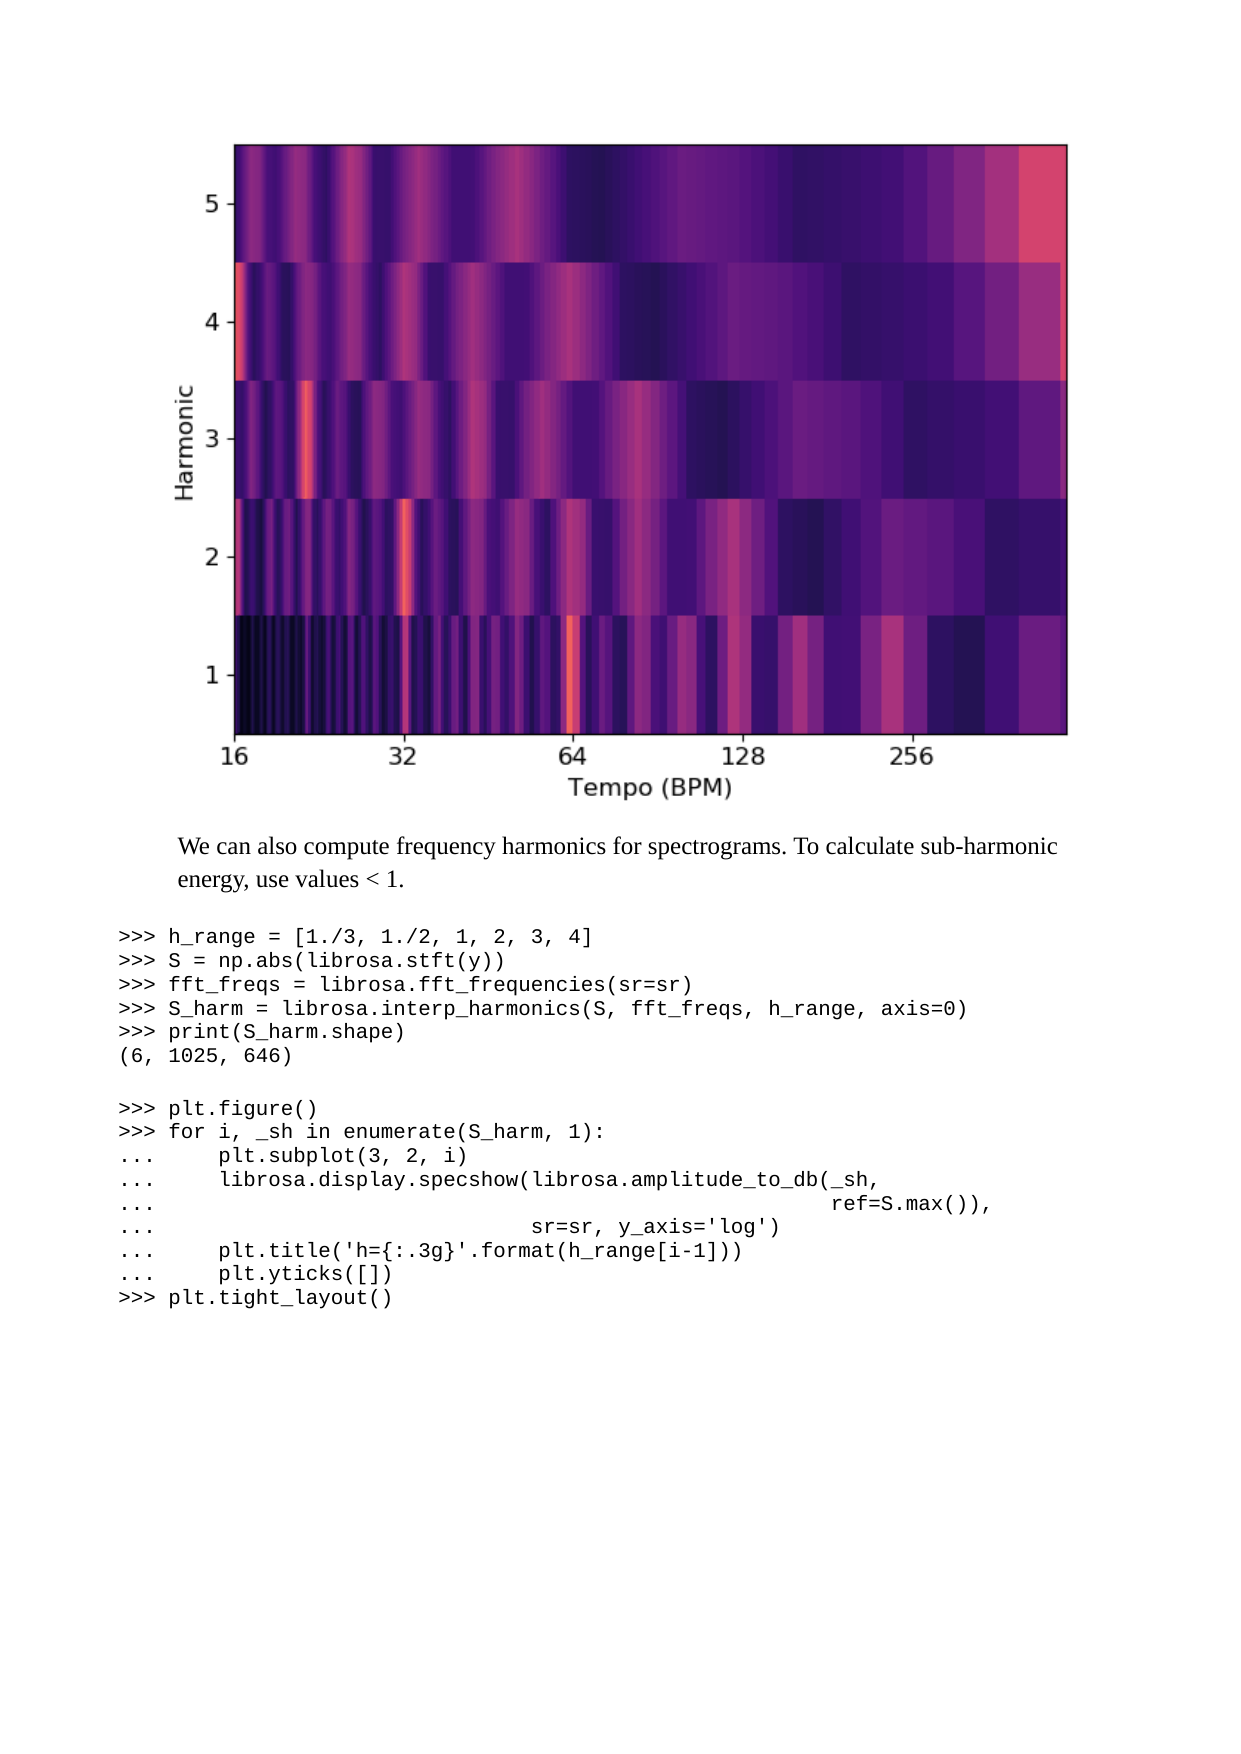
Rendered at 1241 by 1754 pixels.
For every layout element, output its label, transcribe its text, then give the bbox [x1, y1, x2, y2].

text ... librosa.display.specshow(librosa.amplitude_to_db(_sh, [118, 1169, 1122, 1192]
text ... plt.title('h={:.3g}'.format(h_range[i-1])) [118, 1240, 1122, 1263]
text >>> for i, _sh in enumerate(S_harm, 1): [118, 1122, 1122, 1145]
text ... plt.yticks([]) [118, 1263, 1122, 1287]
text >>> print(S_harm.shape) [118, 1021, 1122, 1045]
text >>> plt.figure() [118, 1098, 1122, 1122]
text >>> h_range = [1./3, 1./2, 1, 2, 3, 4] [118, 927, 1122, 950]
text >>> fft_freqs = librosa.fft_frequencies(sr=sr) [118, 974, 1122, 997]
text >>> S_harm = librosa.interp_harmonics(S, fft_freqs, h_range, axis=0) [118, 997, 1122, 1021]
text >>> plt.tight_layout() [118, 1287, 1122, 1311]
picture [147, 118, 1093, 827]
text ... ref=S.max()), [118, 1192, 1122, 1216]
text (6, 1025, 646) [118, 1045, 1122, 1068]
text ... sr=sr, y_axis='log') [118, 1216, 1122, 1240]
text >>> S = np.abs(librosa.stft(y)) [118, 950, 1122, 974]
text ... plt.subplot(3, 2, i) [118, 1145, 1122, 1169]
text We can also compute frequency harmonics for spectrograms. To calculate sub-harmonic energy, use values < 1. [177, 118, 1122, 893]
